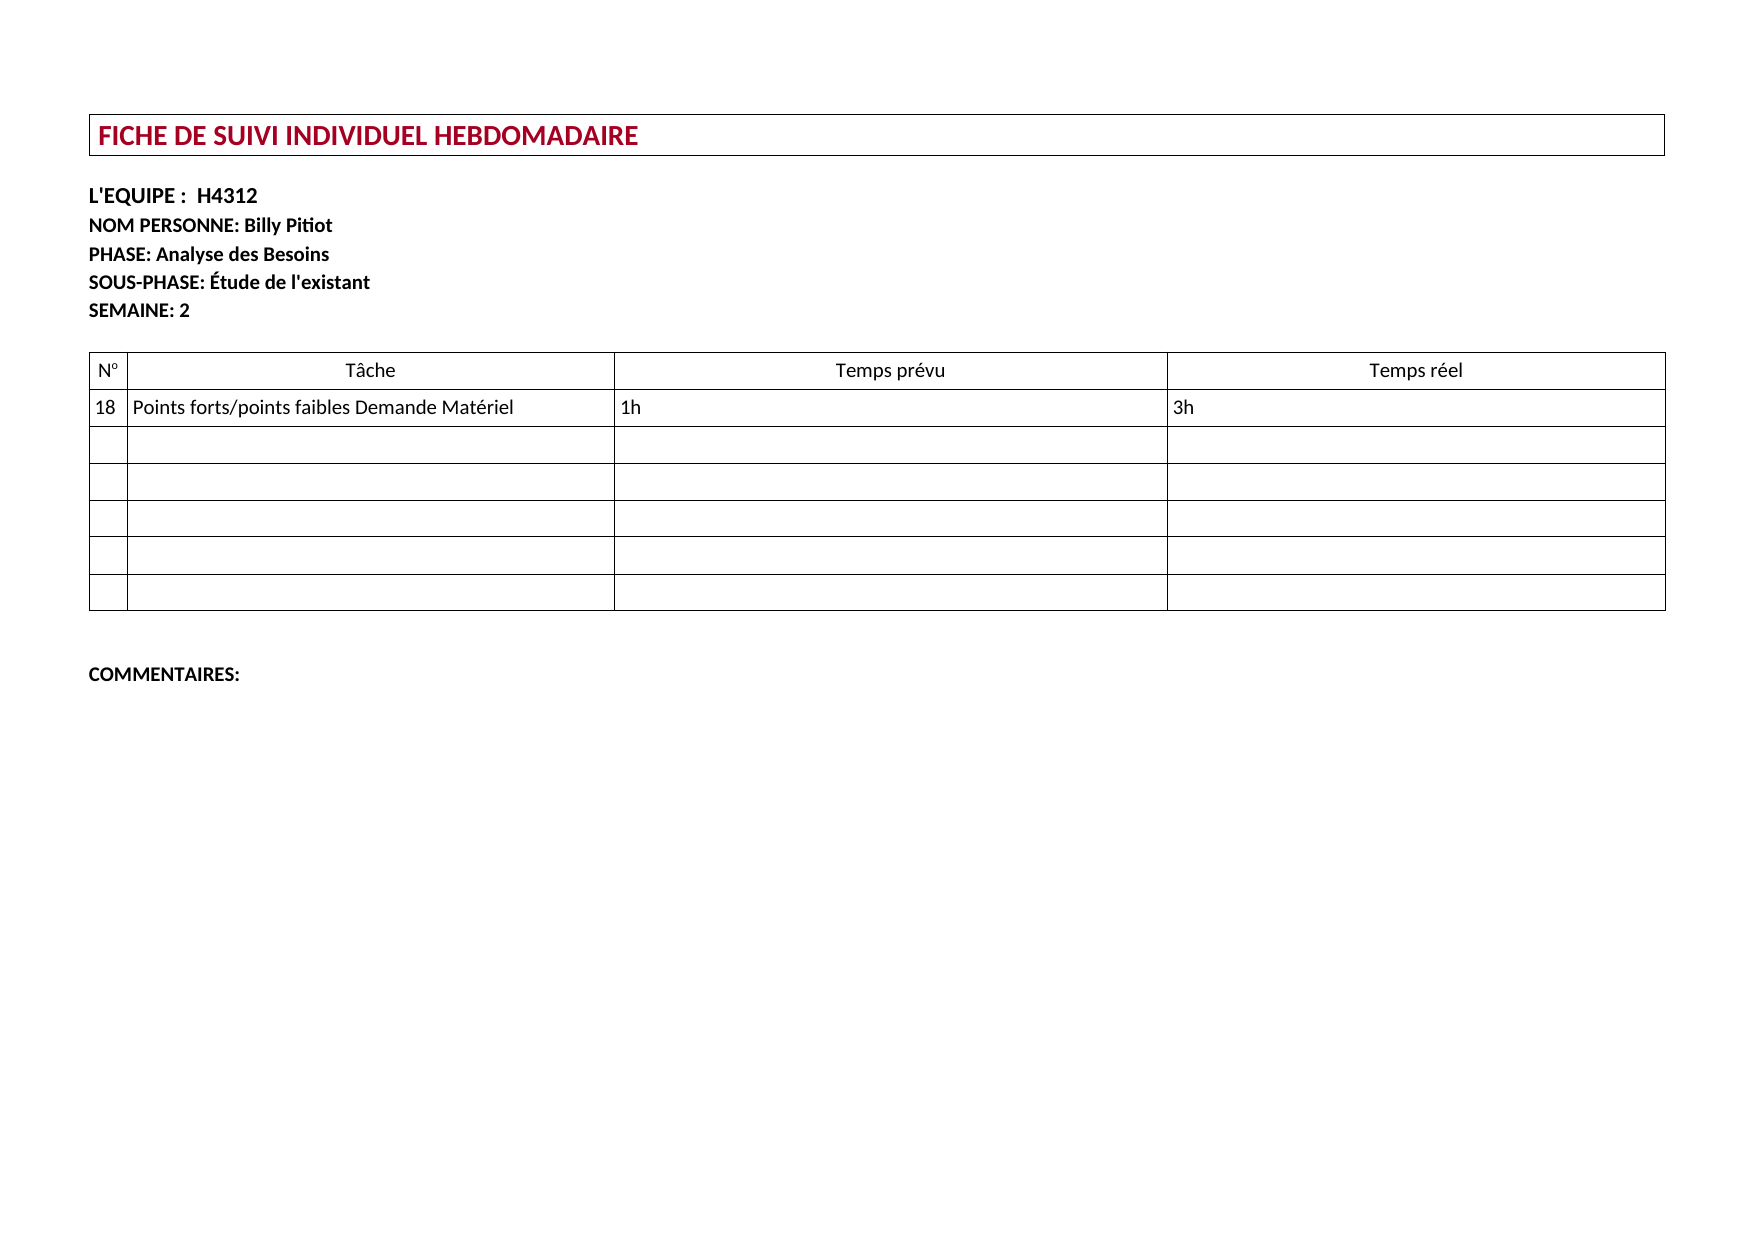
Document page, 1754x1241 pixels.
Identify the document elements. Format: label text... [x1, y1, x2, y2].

table_cell [615, 501, 1167, 536]
table_cell [128, 575, 614, 610]
table_cell [615, 464, 1167, 499]
table_cell [615, 575, 1167, 610]
table_cell [90, 575, 127, 610]
table_cell [90, 501, 127, 536]
table_cell [90, 537, 127, 573]
table_cell [1168, 501, 1665, 536]
table_cell [128, 501, 614, 536]
text SEMAINE: 2 [89, 298, 1665, 323]
text COMMENTAIRES: [89, 661, 1665, 687]
text FICHE DE SUIVI INDIVIDUEL HEBDOMADAIRE [90, 115, 1664, 155]
table_cell [615, 427, 1167, 462]
table_cell Points forts/points faibles Demande Matériel [128, 390, 614, 426]
table_header No [90, 353, 127, 388]
table_cell 1h [615, 390, 1167, 426]
table_cell [1168, 464, 1665, 499]
table_cell [128, 537, 614, 573]
table_cell [128, 427, 614, 462]
text NOM PERSONNE: Billy Pitiot [89, 212, 1665, 238]
table_cell [1168, 575, 1665, 610]
table_header Tâche [128, 353, 614, 388]
text SOUS-PHASE: Étude de l'existant [89, 269, 1665, 295]
text L'EQUIPE : H4312 [89, 181, 1665, 209]
table_cell [128, 464, 614, 499]
table_header Temps réel [1168, 353, 1665, 388]
table_cell 3h [1168, 390, 1665, 426]
table_cell [90, 464, 127, 499]
table_cell [90, 427, 127, 462]
table_header Temps prévu [615, 353, 1167, 388]
table_cell [1168, 427, 1665, 462]
text PHASE: Analyse des Besoins [89, 241, 1665, 266]
table_cell [1168, 537, 1665, 573]
table_cell 18 [90, 390, 127, 426]
table_cell [615, 537, 1167, 573]
